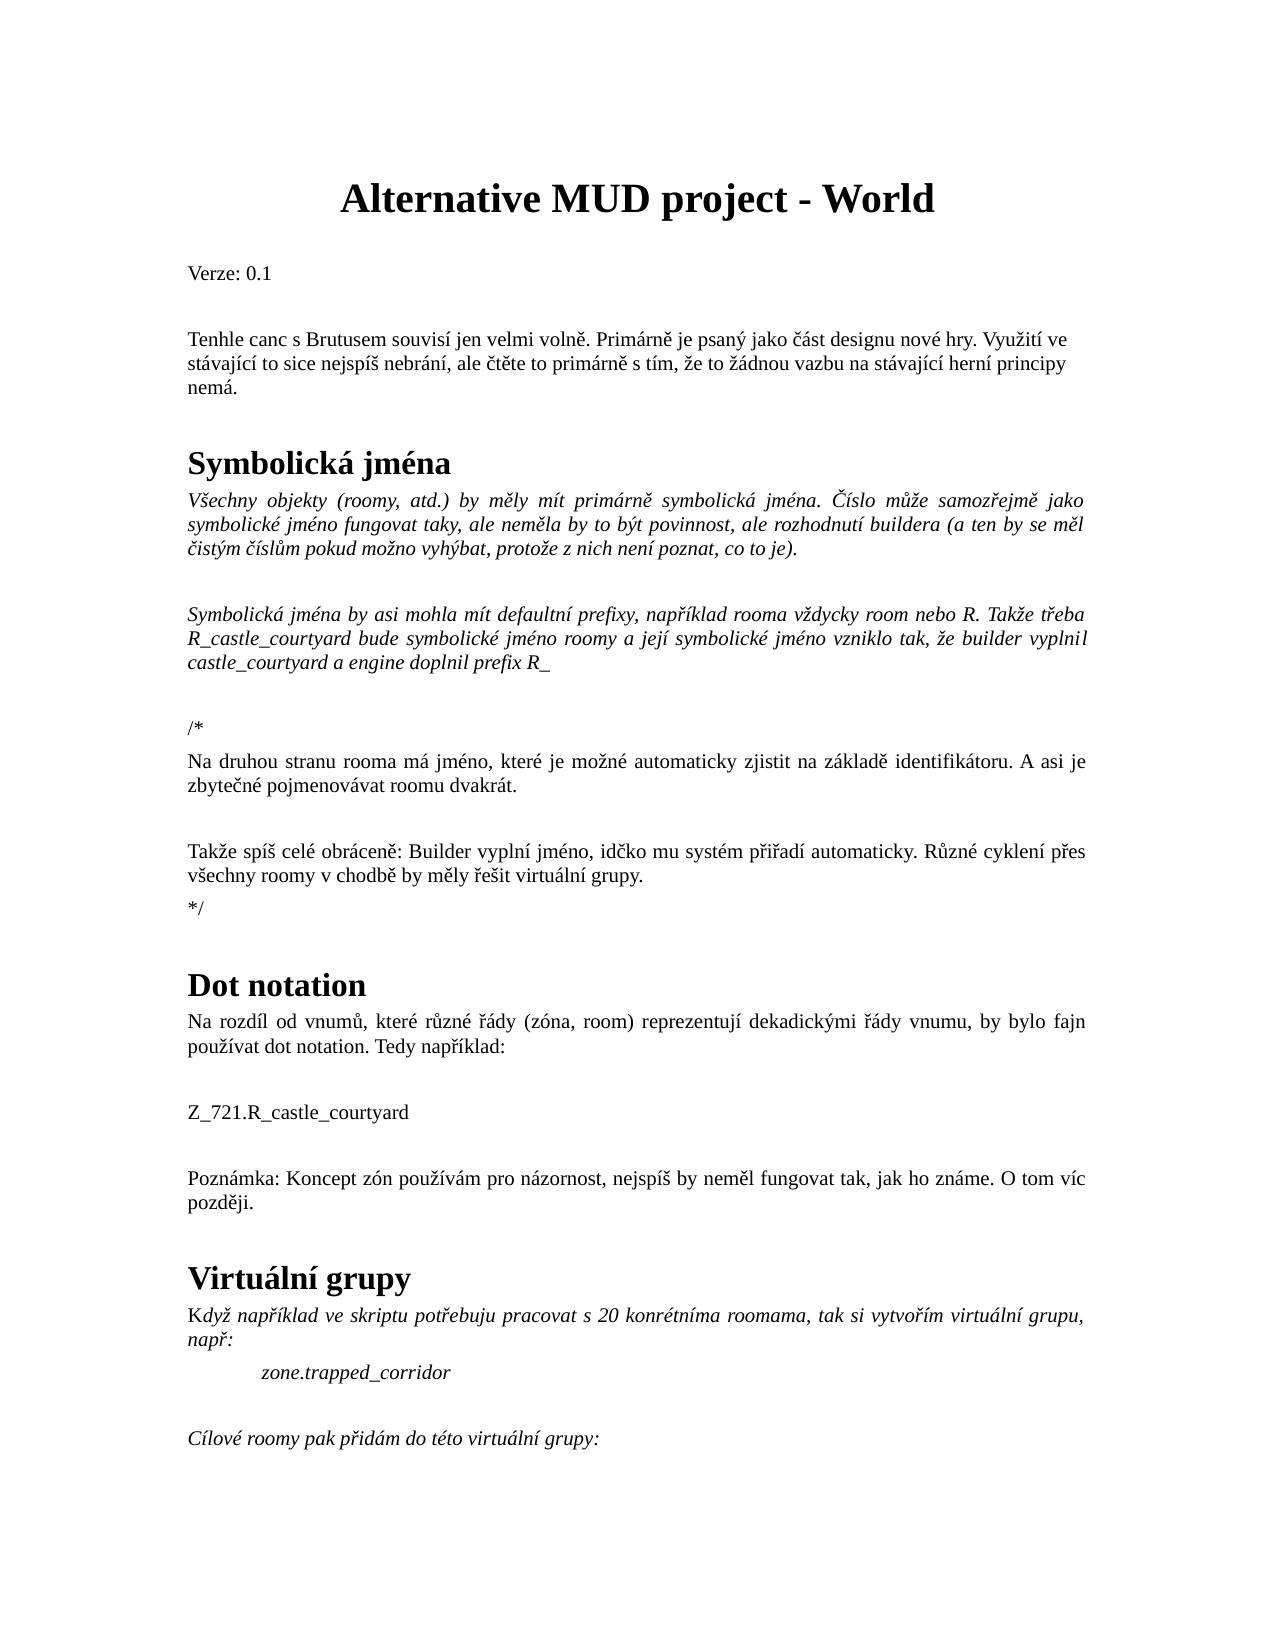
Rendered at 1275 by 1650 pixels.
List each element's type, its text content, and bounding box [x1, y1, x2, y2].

text Všechny objekty (roomy, atd.) by měly mít primárně symbolická jména. Číslo může samozřejmě jako symbolické jméno fungovat taky, ale neměla by to být povinnost, ale rozhodnutí buildera (a ten by se měl čistým číslům pokud možno vyhýbat, protože z nich není poznat, co to je). [187, 488, 1087, 560]
text Když například ve skriptu potřebuju pracovat s 20 konrétníma roomama, tak si vytvořím virtuální grupu, např: [187, 1303, 1087, 1351]
text /* [187, 716, 1087, 740]
text */ [187, 896, 1087, 920]
text Verze: 0.1 [187, 261, 1087, 284]
text zone.trapped_corridor [187, 1360, 1087, 1384]
text Poznámka: Koncept zón používám pro názornost, nejspíš by neměl fungovat tak, jak ho známe. O tom víc později. [187, 1166, 1087, 1214]
subtitle Alternative MUD project - World [187, 174, 1087, 222]
subtitle Virtuální grupy [187, 1258, 1087, 1297]
text Cílové roomy pak přidám do této virtuální grupy: [187, 1426, 1087, 1450]
text Tenhle canc s Brutusem souvisí jen velmi volně. Primárně je psaný jako část designu nové hry. Využití ve stávající to sice nejspíš nebrání, ale čtěte to primárně s tím, že to žádnou vazbu na stávající herní principy nemá. [187, 327, 1087, 399]
subtitle Dot notation [187, 965, 1087, 1003]
text Takže spíš celé obráceně: Builder vyplní jméno, idčko mu systém přiřadí automaticky. Různé cyklení přes všechny roomy v chodbě by měly řešit virtuální grupy. [187, 839, 1087, 887]
text Symbolická jména by asi mohla mít defaultní prefixy, například rooma vždycky room nebo R. Takže třeba R_castle_courtyard bude symbolické jméno roomy a její symbolické jméno vzniklo tak, že builder vyplnil castle_courtyard a engine doplnil prefix R_ [187, 602, 1087, 674]
text Na druhou stranu rooma má jméno, které je možné automaticky zjistit na základě identifikátoru. A asi je zbytečné pojmenovávat roomu dvakrát. [187, 749, 1087, 797]
text Na rozdíl od vnumů, které různé řády (zóna, room) reprezentují dekadickými řády vnumu, by bylo fajn používat dot notation. Tedy například: [187, 1009, 1087, 1058]
text Z_721.R_castle_courtyard [187, 1099, 1087, 1124]
subtitle Symbolická jména [187, 443, 1087, 482]
